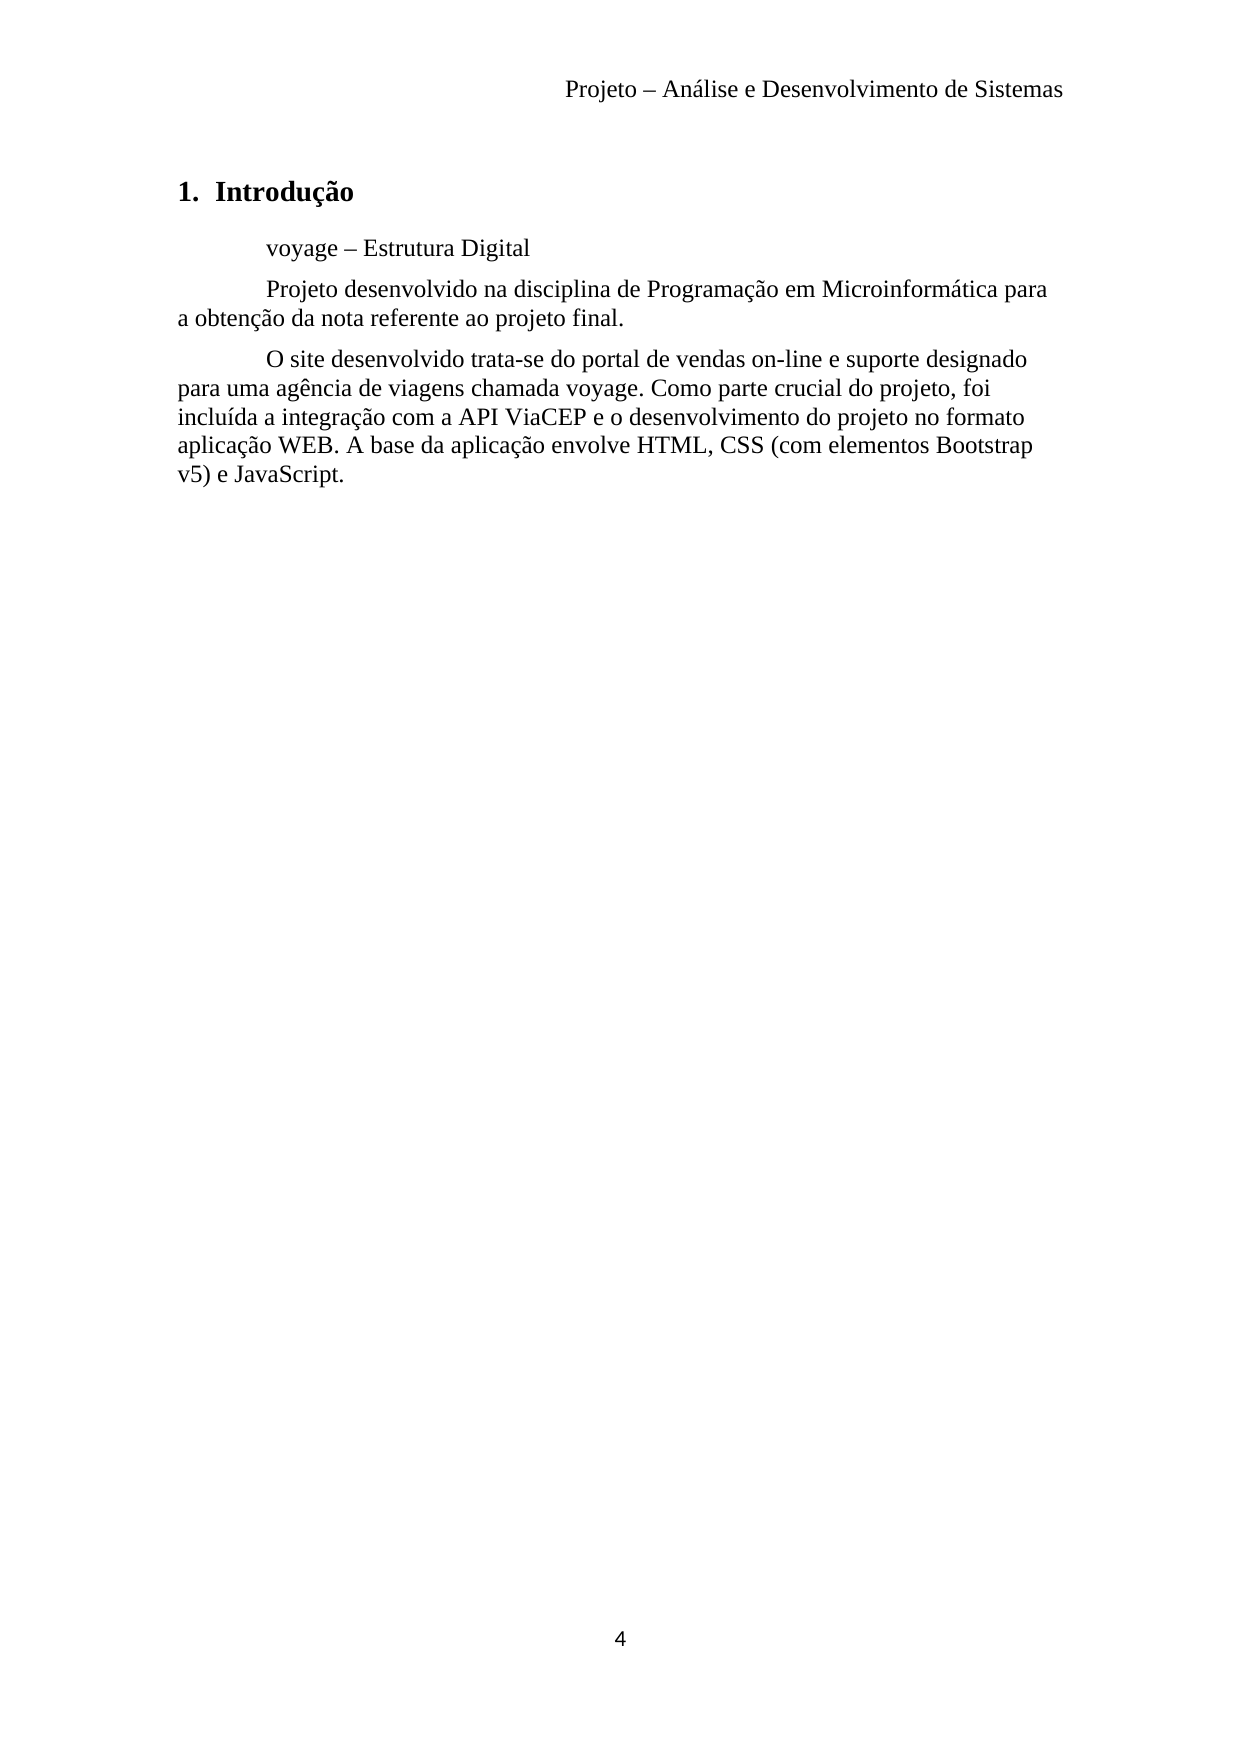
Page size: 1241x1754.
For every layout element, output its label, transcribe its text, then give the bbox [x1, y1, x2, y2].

subtitle Introdução [177, 174, 1063, 208]
text Projeto desenvolvido na disciplina de Programação em Microinformática para a obtenção da nota referente ao projeto final. [177, 274, 1063, 332]
text voyage – Estrutura Digital [177, 233, 1063, 262]
text O site desenvolvido trata-se do portal de vendas on-line e suporte designado para uma agência de viagens chamada voyage. Como parte crucial do projeto, foi incluída a integração com a API ViaCEP e o desenvolvimento do projeto no formato aplicação WEB. A base da aplicação envolve HTML, CSS (com elementos Bootstrap v5) e JavaScript. [177, 344, 1063, 488]
